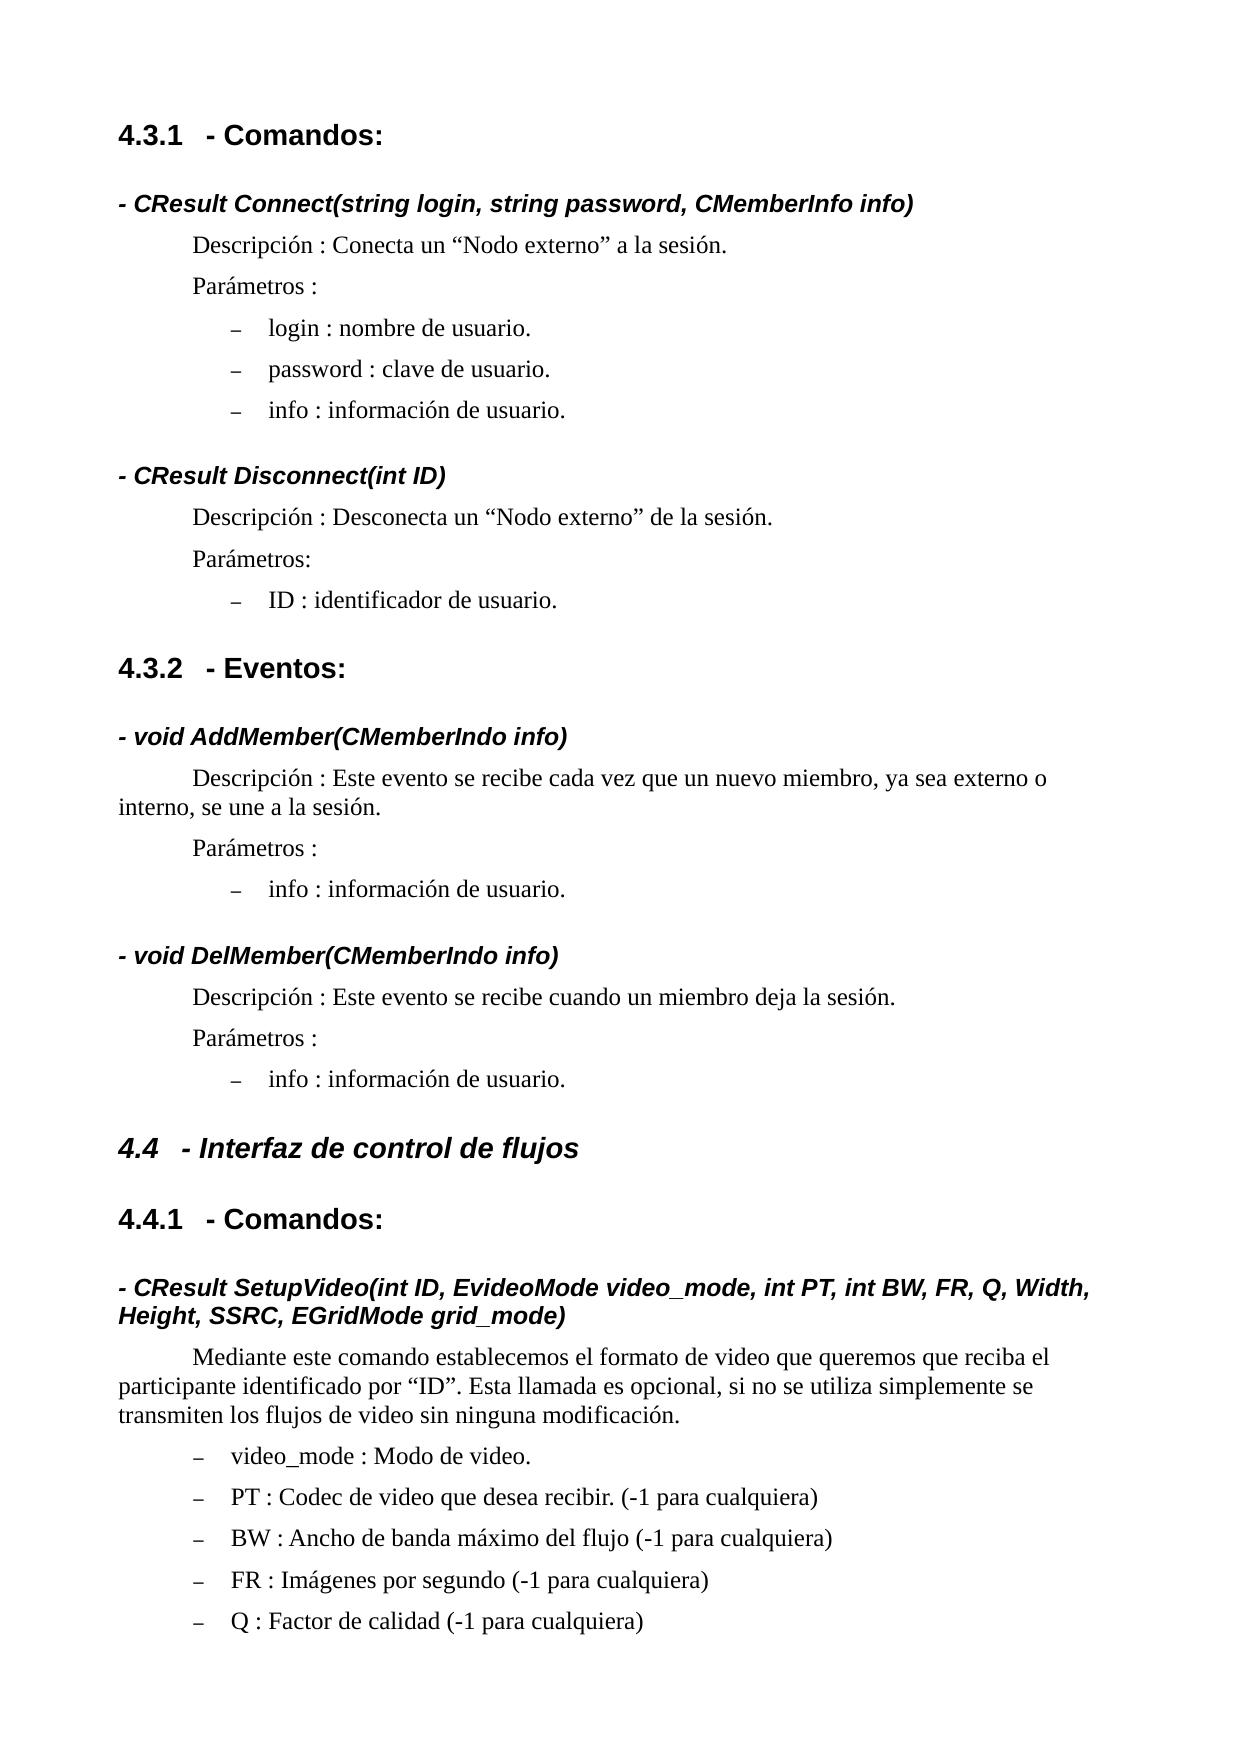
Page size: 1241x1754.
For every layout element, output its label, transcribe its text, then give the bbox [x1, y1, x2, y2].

text Descripción : Este evento se recibe cuando un miembro deja la sesión. [118, 982, 1122, 1011]
subtitle - Comandos: [118, 1202, 1122, 1235]
text Descripción : Desconecta un “Nodo externo” de la sesión. [118, 502, 1122, 531]
text Parámetros : [118, 1023, 1122, 1052]
text Parámetros : [118, 833, 1122, 862]
text Parámetros : [118, 271, 1122, 300]
list BW : Ancho de banda máximo del flujo (-1 para cualquiera) [193, 1523, 1122, 1552]
list info : información de usuario. [231, 874, 1122, 903]
text Mediante este comando establecemos el formato de video que queremos que reciba el participante identificado por “ID”. Esta llamada es opcional, si no se utiliza simplemente se transmiten los flujos de video sin ninguna modificación. [118, 1342, 1122, 1428]
list login : nombre de usuario. [231, 313, 1122, 341]
subtitle - void AddMember(CMemberIndo info) [118, 722, 1122, 751]
text Descripción : Este evento se recibe cada vez que un nuevo miembro, ya sea externo o interno, se une a la sesión. [118, 763, 1122, 821]
list ID : identificador de usuario. [231, 585, 1122, 614]
list Q : Factor de calidad (-1 para cualquiera) [193, 1606, 1122, 1635]
text Descripción : Conecta un “Nodo externo” a la sesión. [118, 230, 1122, 259]
text Parámetros: [118, 544, 1122, 572]
subtitle - Interfaz de control de flujos [118, 1131, 1122, 1164]
subtitle - void DelMember(CMemberIndo info) [118, 941, 1122, 969]
subtitle - CResult Connect(string login, string password, CMemberInfo info) [118, 189, 1122, 218]
list info : información de usuario. [231, 1064, 1122, 1093]
subtitle - Comandos: [118, 118, 1122, 152]
subtitle - Eventos: [118, 651, 1122, 685]
list video_mode : Modo de video. [193, 1441, 1122, 1470]
list info : información de usuario. [231, 395, 1122, 424]
subtitle - CResult SetupVideo(int ID, EvideoMode video_mode, int PT, int BW, FR, Q, Width, Height, SSRC, EGridMode grid_mode) [118, 1273, 1122, 1330]
list PT : Codec de video que desea recibir. (-1 para cualquiera) [193, 1482, 1122, 1511]
subtitle - CResult Disconnect(int ID) [118, 461, 1122, 490]
list FR : Imágenes por segundo (-1 para cualquiera) [193, 1565, 1122, 1593]
list password : clave de usuario. [231, 354, 1122, 383]
